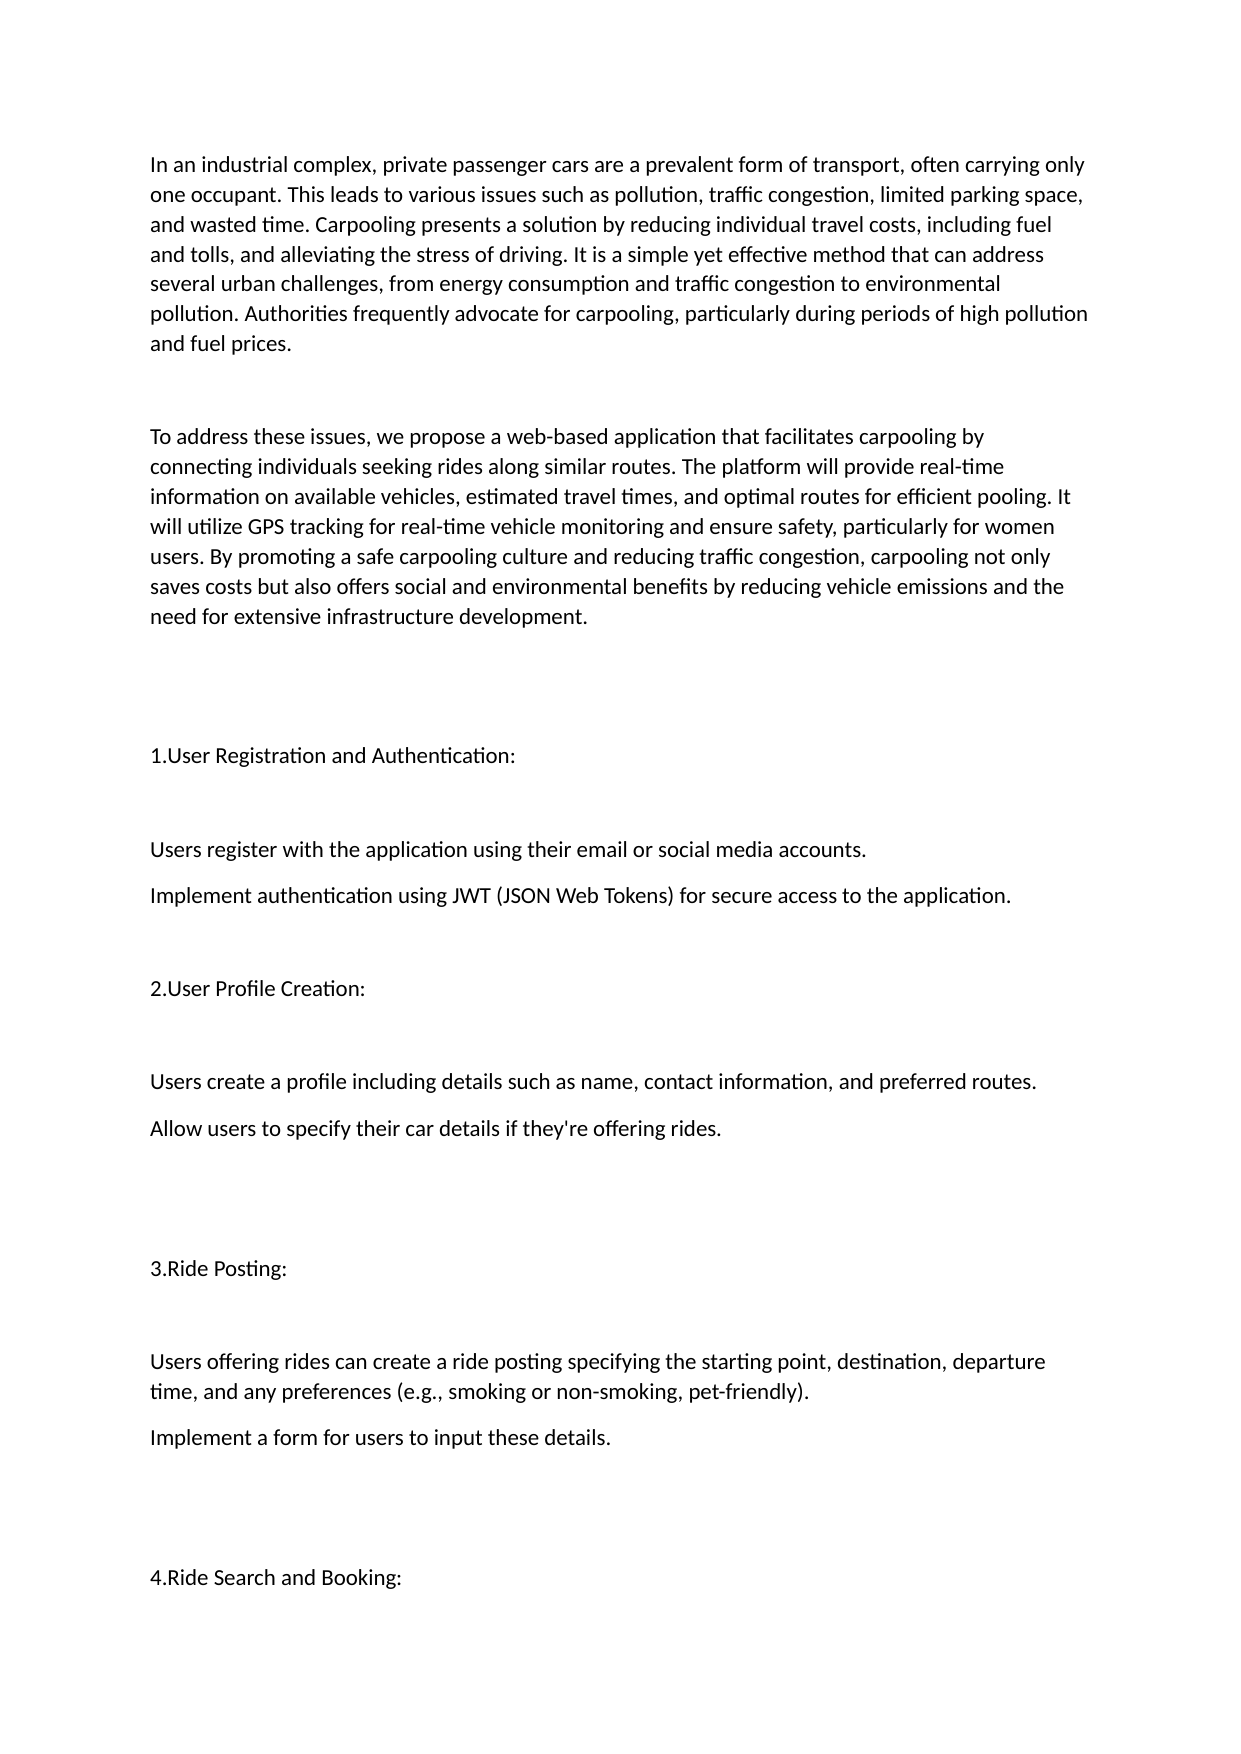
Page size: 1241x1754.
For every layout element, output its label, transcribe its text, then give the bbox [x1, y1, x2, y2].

text 4.Ride Search and Booking: [150, 1563, 1090, 1591]
text Allow users to specify their car details if they're offering rides. [150, 1114, 1090, 1142]
text 2.User Profile Creation: [150, 974, 1090, 1002]
text Users create a profile including details such as name, contact information, and preferred routes. [150, 1067, 1090, 1096]
text In an industrial complex, private passenger cars are a prevalent form of transport, often carrying only one occupant. This leads to various issues such as pollution, traffic congestion, limited parking space, and wasted time. Carpooling presents a solution by reducing individual travel costs, including fuel and tolls, and alleviating the stress of driving. It is a simple yet effective method that can address several urban challenges, from energy consumption and traffic congestion to environmental pollution. Authorities frequently advocate for carpooling, particularly during periods of high pollution and fuel prices. [150, 150, 1090, 357]
text Implement a form for users to input these details. [150, 1423, 1090, 1451]
text Implement authentication using JWT (JSON Web Tokens) for secure access to the application. [150, 881, 1090, 909]
text 3.Ride Posting: [150, 1254, 1090, 1282]
text Users register with the application using their email or social media accounts. [150, 835, 1090, 863]
text Users offering rides can create a ride posting specifying the starting point, destination, departure time, and any preferences (e.g., smoking or non-smoking, pet-friendly). [150, 1347, 1090, 1405]
text 1.User Registration and Authentication: [150, 742, 1090, 769]
text To address these issues, we propose a web-based application that facilitates carpooling by connecting individuals seeking rides along similar routes. The platform will provide real-time information on available vehicles, estimated travel times, and optimal routes for efficient pooling. It will utilize GPS tracking for real-time vehicle monitoring and ensure safety, particularly for women users. By promoting a safe carpooling culture and reducing traffic congestion, carpooling not only saves costs but also offers social and environmental benefits by reducing vehicle emissions and the need for extensive infrastructure development. [150, 422, 1090, 630]
